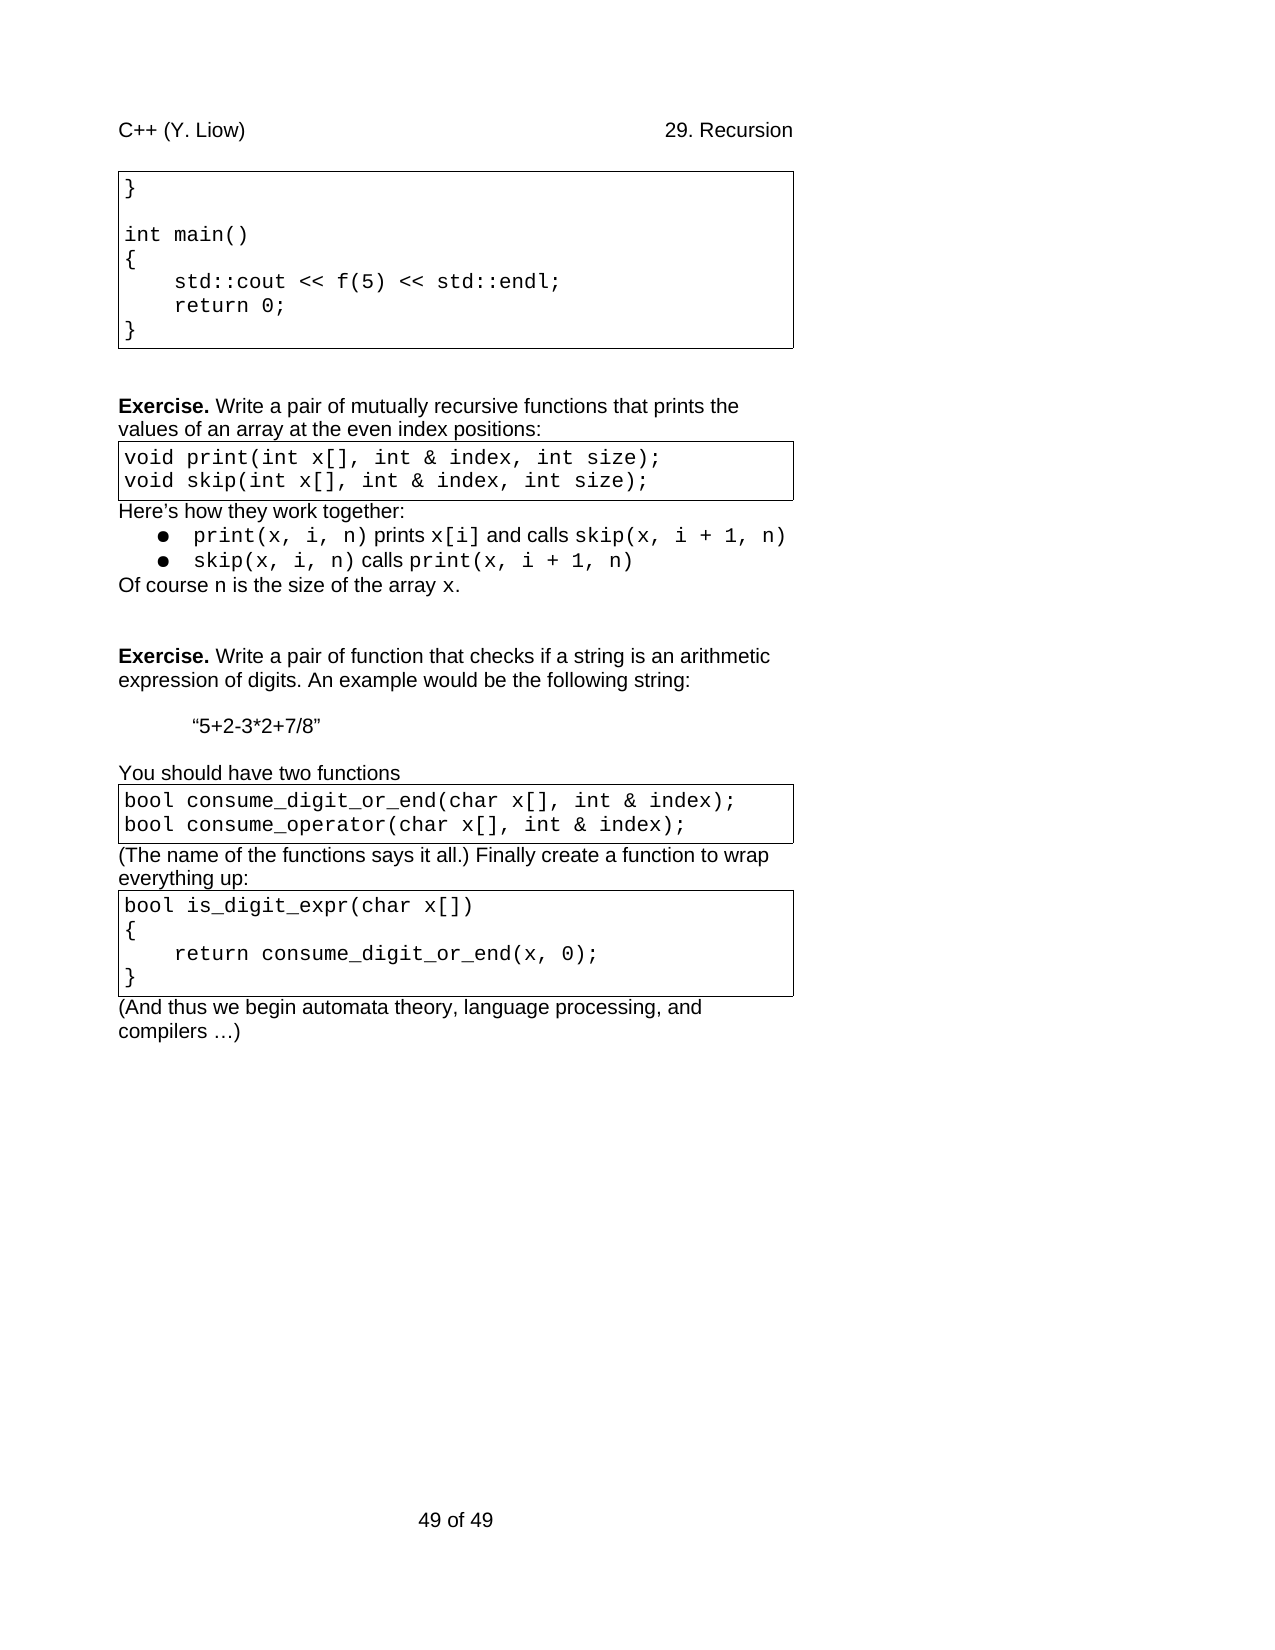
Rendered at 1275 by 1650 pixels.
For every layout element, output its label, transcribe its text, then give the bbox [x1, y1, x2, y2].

text (And thus we begin automata theory, language processing, and compilers …) [118, 997, 793, 1042]
text Exercise. Write a pair of mutually recursive functions that prints the values of an array at the even index positions: [118, 394, 793, 441]
text You should have two functions [118, 761, 793, 784]
list print(x, i, n) prints x[i] and calls skip(x, i + 1, n) [156, 523, 793, 548]
table_header void print(int x[], int & index, int size); void skip(int x[], int & index, int size); [119, 442, 793, 500]
text Exercise. Write a pair of function that checks if a string is an arithmetic expression of digits. An example would be the following string: [118, 645, 793, 691]
table_header bool is_digit_expr(char x[]) { return consume_digit_or_end(x, 0); } [119, 891, 793, 996]
table_header bool consume_digit_or_end(char x[], int & index); bool consume_operator(char x[], int & index); [119, 785, 793, 843]
table_header } int main() { std::cout << f(5) << std::endl; return 0; } [119, 172, 793, 348]
text Here’s how they work together: [118, 501, 793, 523]
text “5+2-3*2+7/8” [118, 714, 793, 738]
list skip(x, i, n) calls print(x, i + 1, n) [156, 548, 793, 573]
text Of course n is the size of the array x. [118, 573, 793, 598]
text (The name of the functions says it all.) Finally create a function to wrap everything up: [118, 844, 793, 890]
